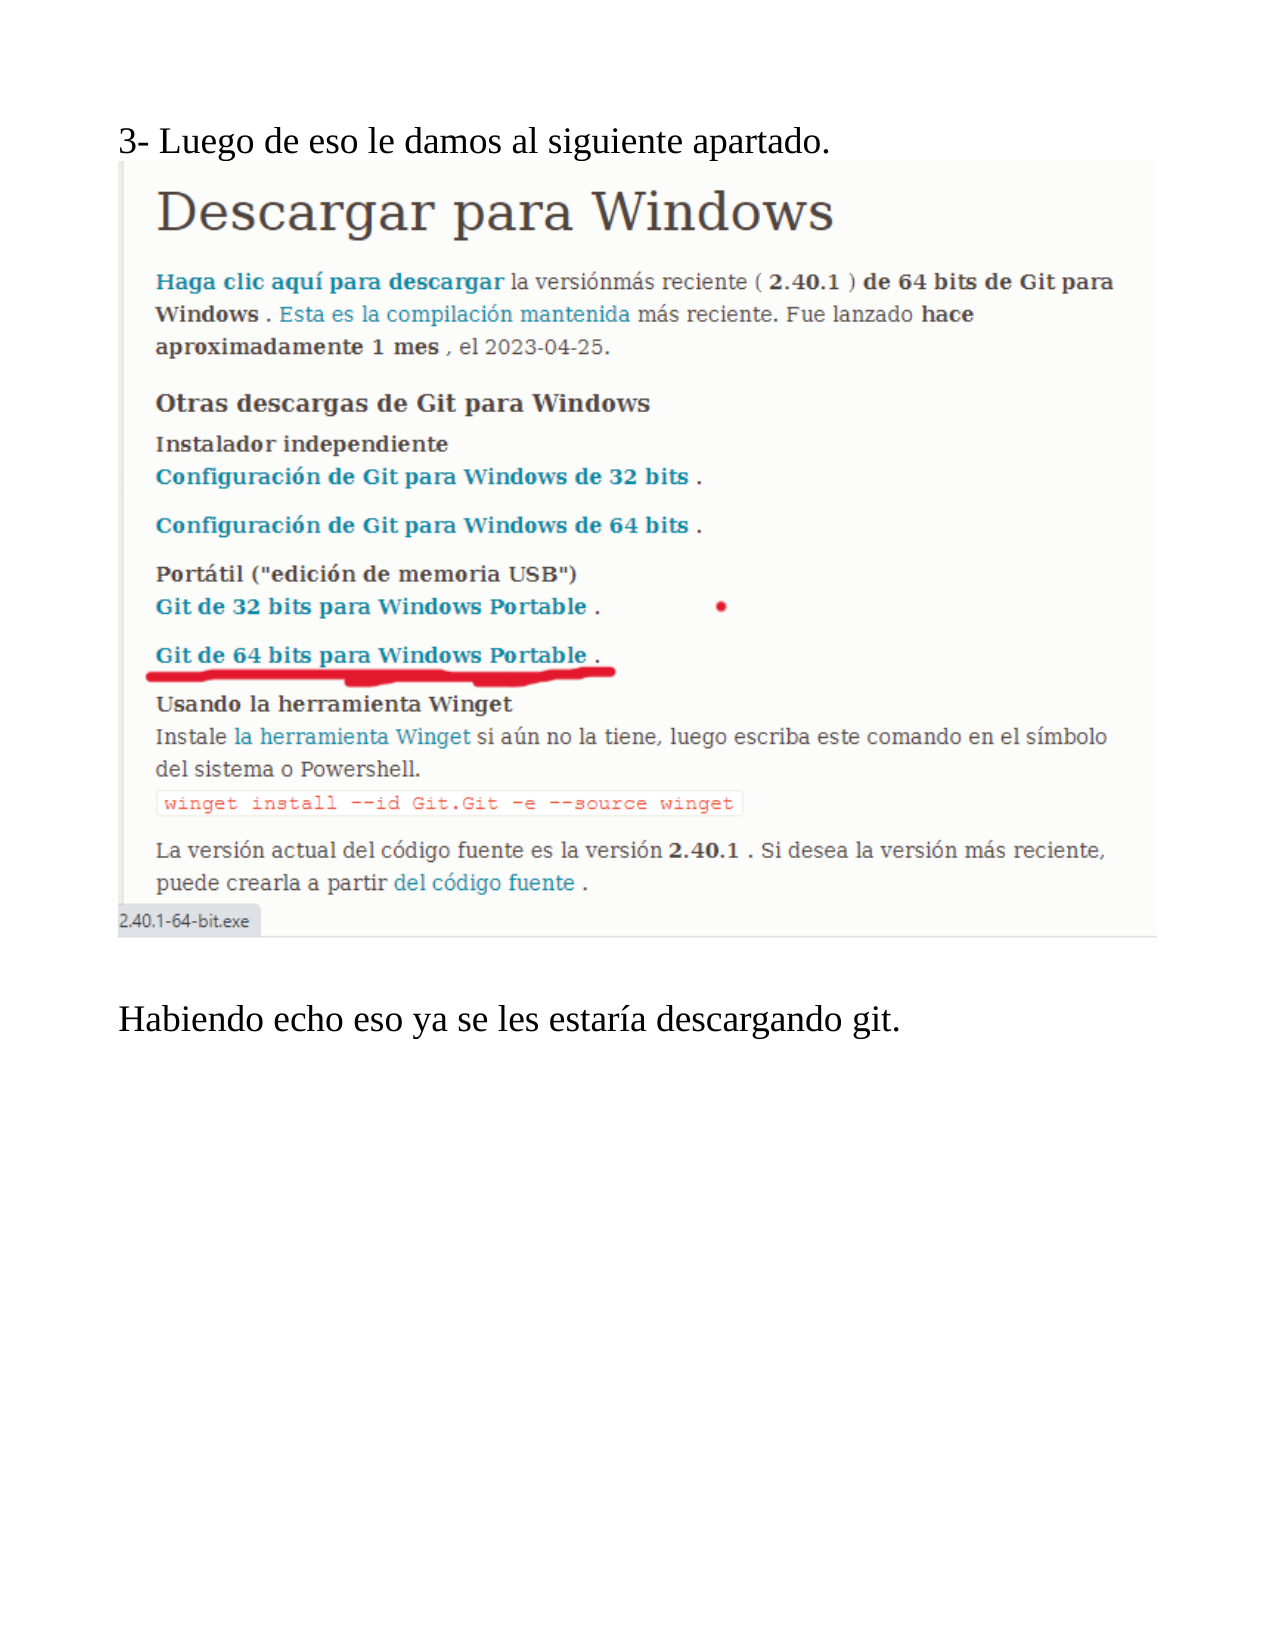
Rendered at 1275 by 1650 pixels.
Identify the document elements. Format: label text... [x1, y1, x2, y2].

text 3- Luego de eso le damos al siguiente apartado. [118, 118, 1157, 161]
text Habiendo echo eso ya se les estaría descargando git. [118, 997, 1157, 1040]
picture [118, 161, 1157, 954]
